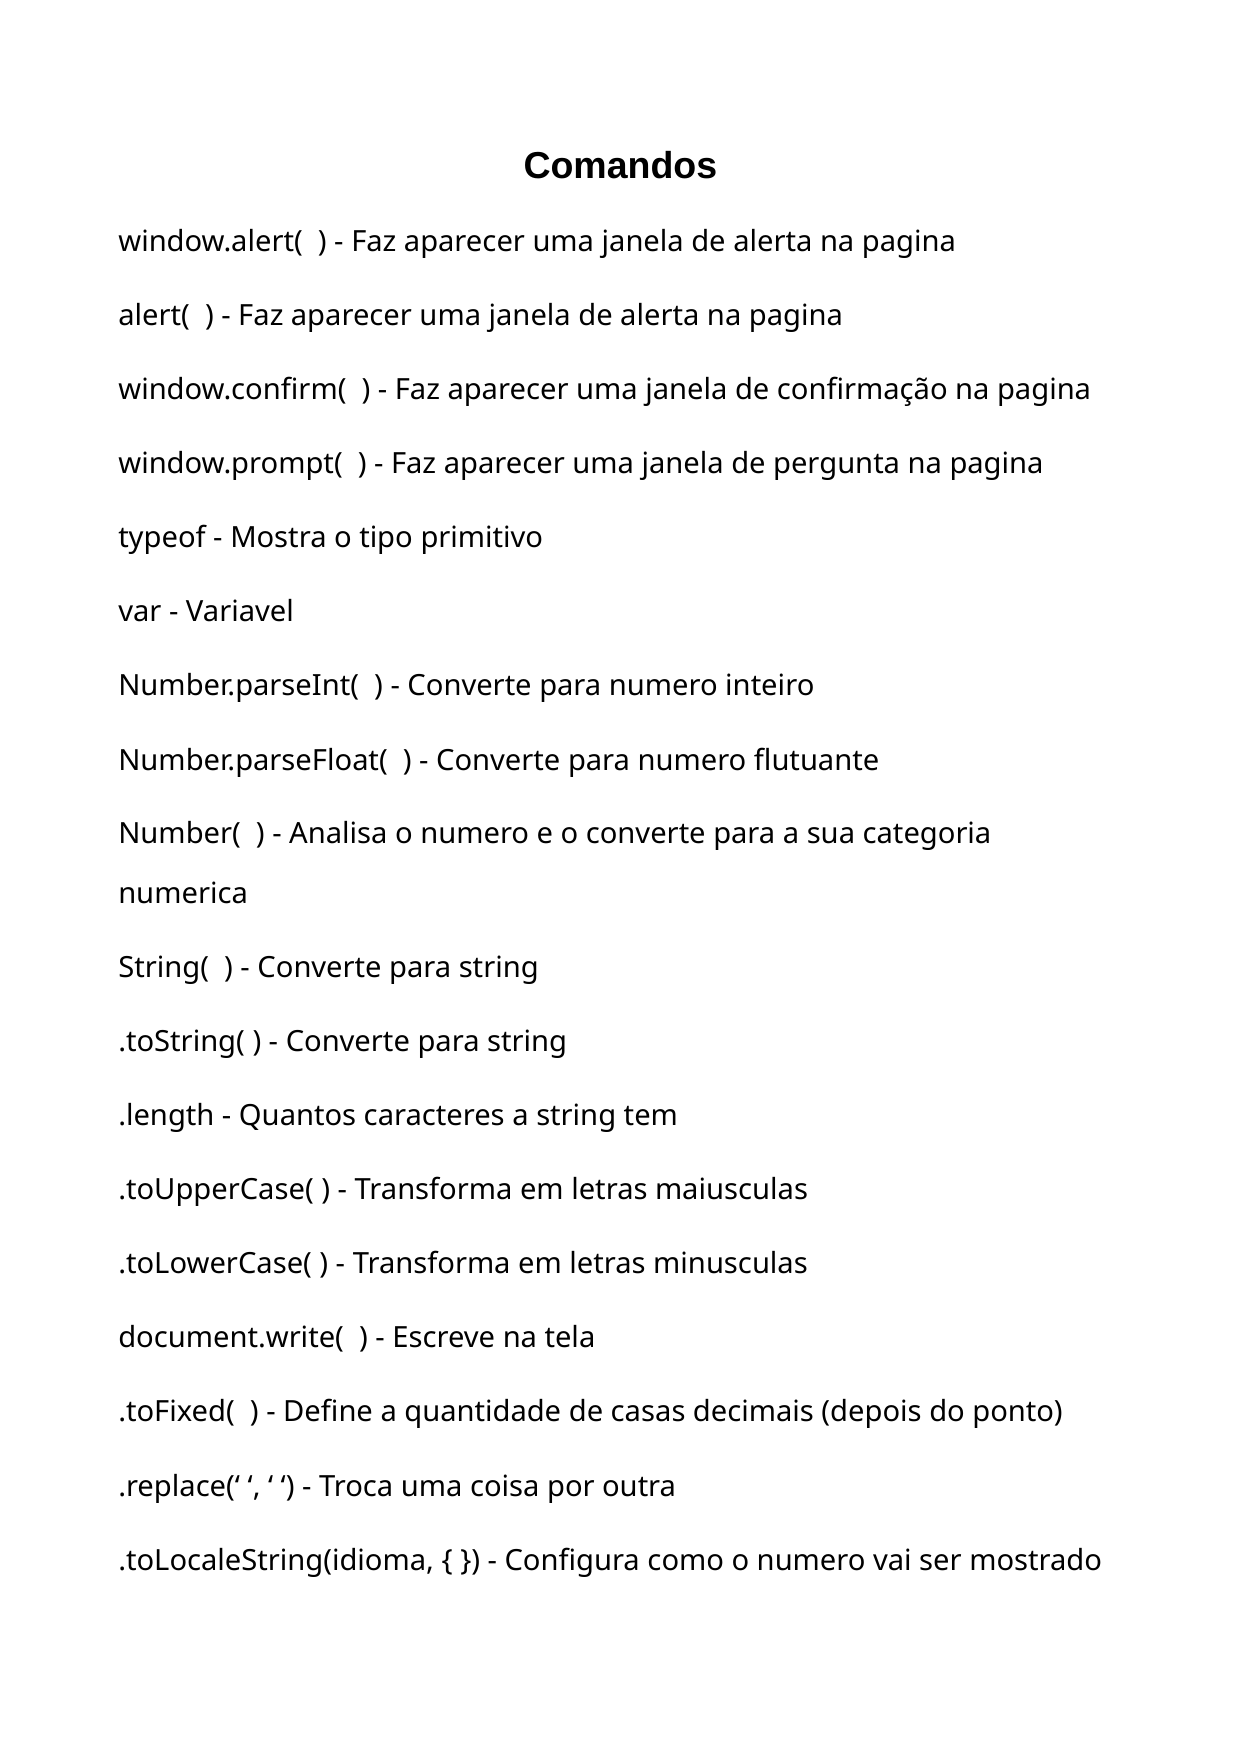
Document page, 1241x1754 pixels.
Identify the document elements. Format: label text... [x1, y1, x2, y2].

text .toLowerCase( ) - Transforma em letras minusculas [118, 1243, 1122, 1282]
text window.alert( ) - Faz aparecer uma janela de alerta na pagina [118, 220, 1122, 260]
text document.write( ) - Escreve na tela [118, 1317, 1122, 1356]
text alert( ) - Faz aparecer uma janela de alerta na pagina [118, 294, 1122, 334]
text Number.parseInt( ) - Converte para numero inteiro [118, 665, 1122, 704]
text .toUpperCase( ) - Transforma em letras maiusculas [118, 1168, 1122, 1208]
text .length - Quantos caracteres a string tem [118, 1094, 1122, 1134]
text .replace(‘ ‘, ‘ ‘) - Troca uma coisa por outra [118, 1465, 1122, 1504]
text window.confirm( ) - Faz aparecer uma janela de confirmação na pagina [118, 368, 1122, 408]
text typeof - Mostra o tipo primitivo [118, 517, 1122, 556]
text .toString( ) - Converte para string [118, 1020, 1122, 1060]
text String( ) - Converte para string [118, 946, 1122, 986]
text .toFixed( ) - Define a quantidade de casas decimais (depois do ponto) [118, 1391, 1122, 1430]
text var - Variavel [118, 591, 1122, 630]
text window.prompt( ) - Faz aparecer uma janela de pergunta na pagina [118, 442, 1122, 482]
text .toLocaleString(idioma, { }) - Configura como o numero vai ser mostrado [118, 1539, 1122, 1578]
subtitle Comandos [118, 143, 1122, 186]
text Number.parseFloat( ) - Converte para numero flutuante [118, 739, 1122, 778]
text Number( ) - Analisa o numero e o converte para a sua categoria numerica [118, 813, 1122, 912]
